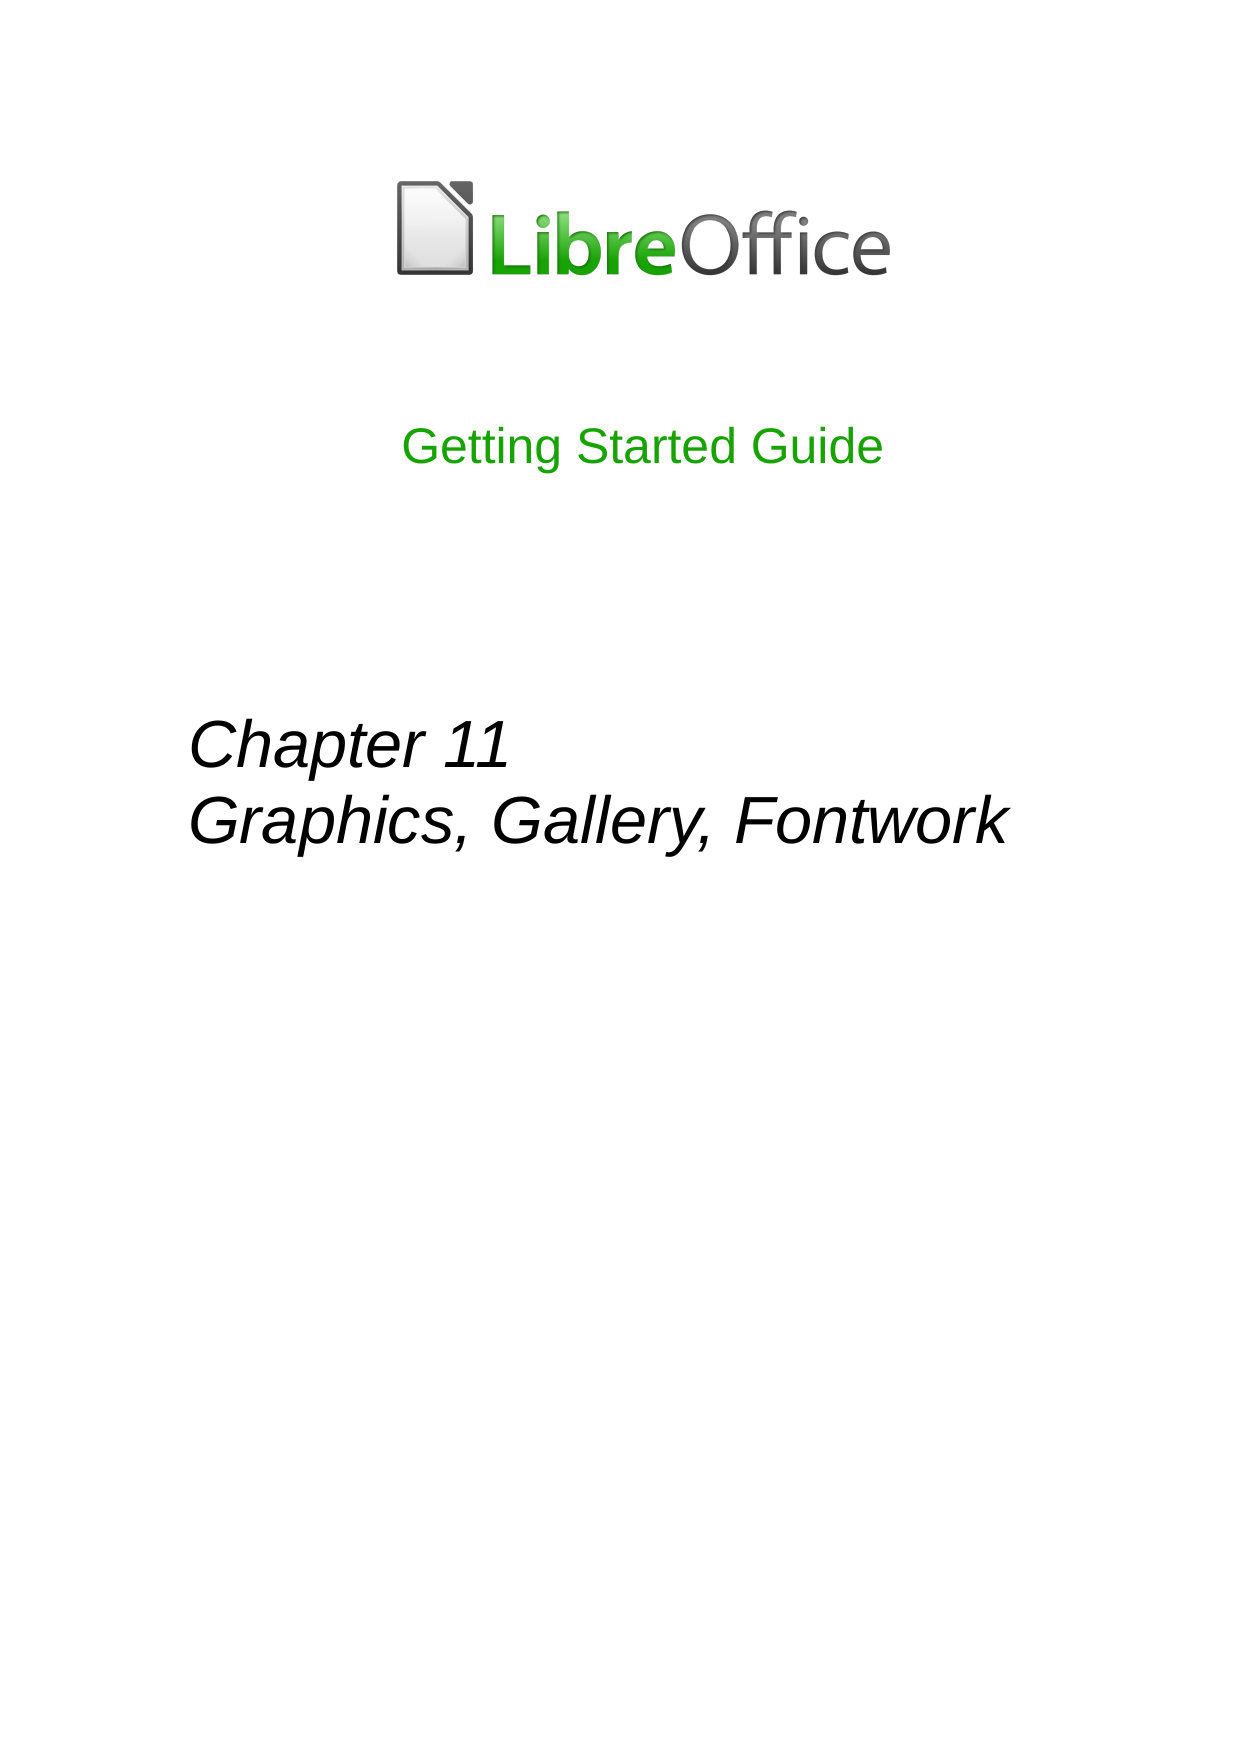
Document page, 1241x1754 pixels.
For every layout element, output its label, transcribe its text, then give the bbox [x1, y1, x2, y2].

title Chapter 11 Graphics, Gallery, Fontwork [188, 705, 1098, 858]
text Getting Started Guide [188, 416, 1098, 474]
picture [392, 177, 893, 282]
